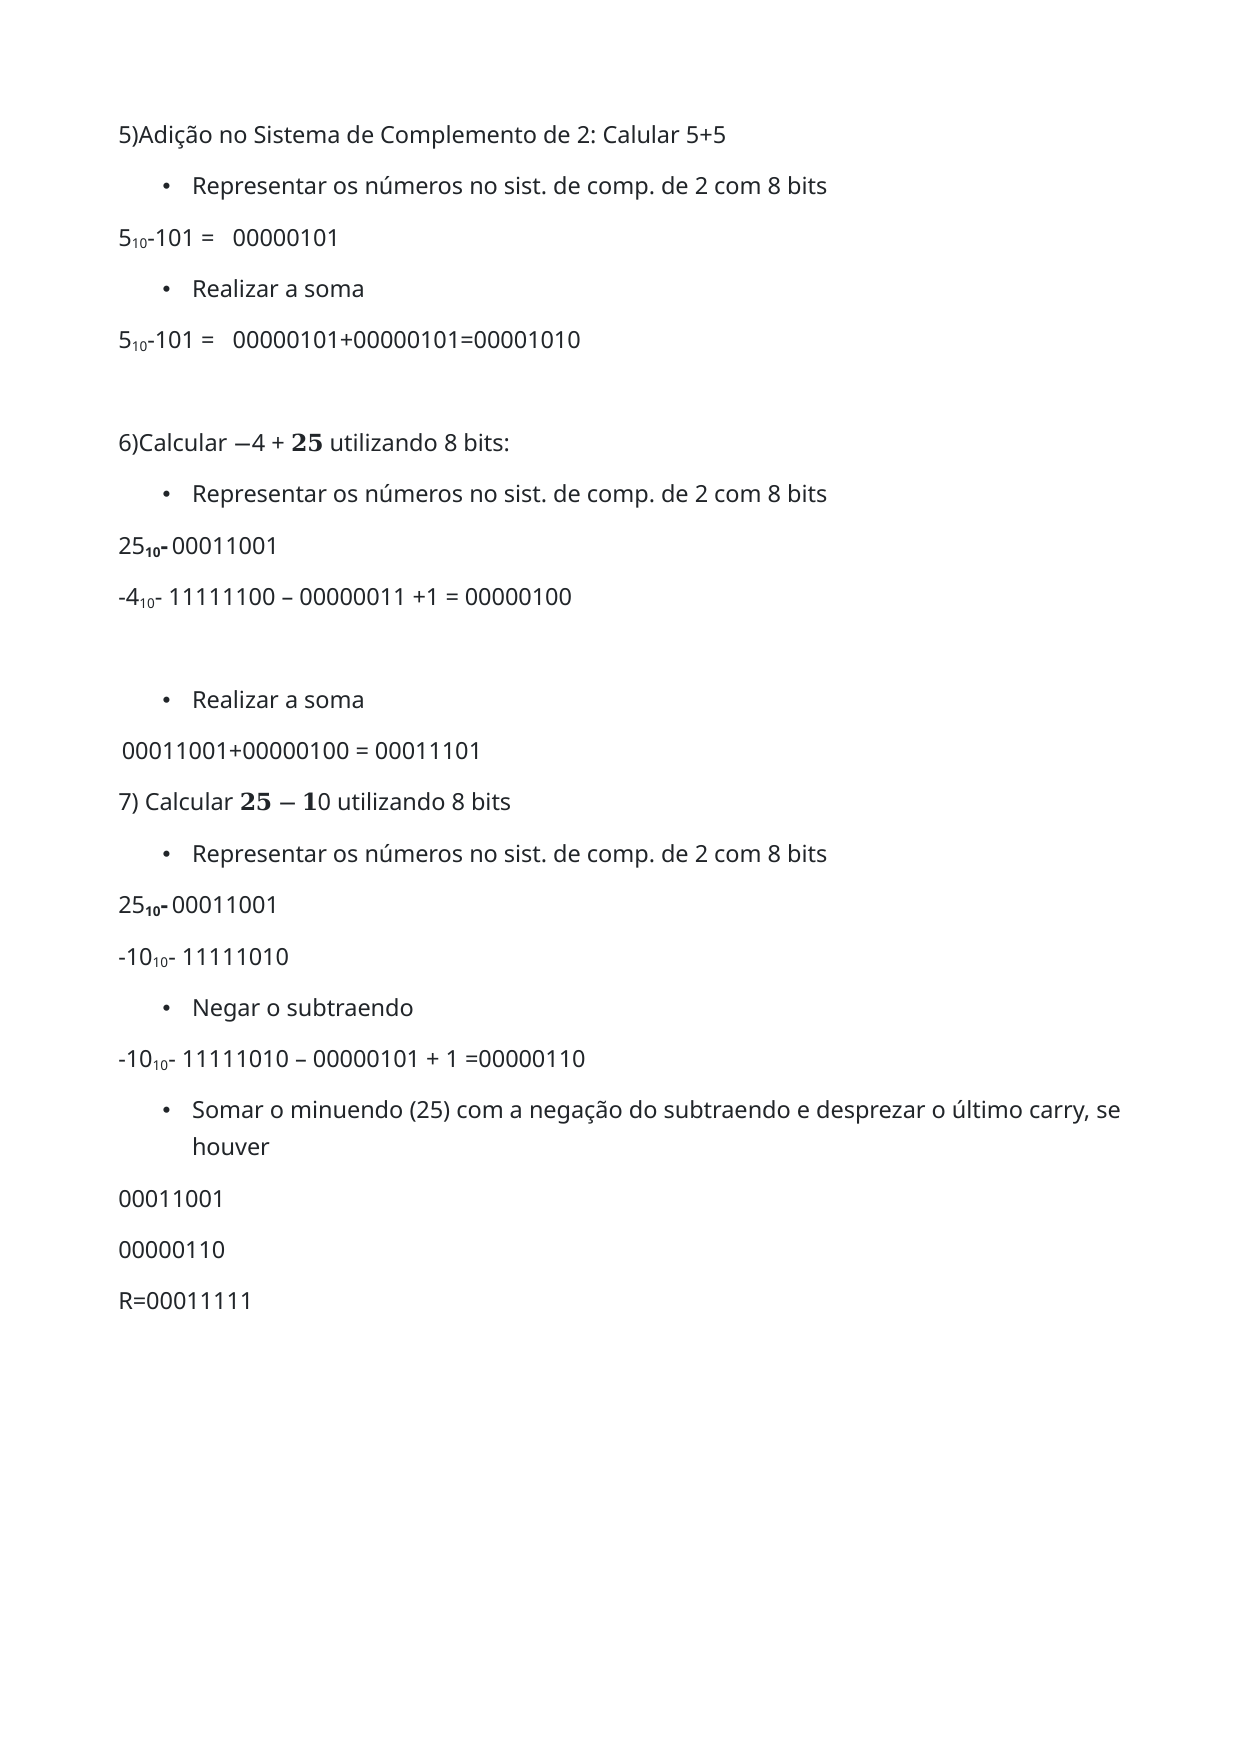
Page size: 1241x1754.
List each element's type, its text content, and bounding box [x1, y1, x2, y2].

text 6)Calcular −4 + 𝟐𝟓 utilizando 8 bits: [118, 426, 1122, 458]
list Negar o subtraendo [162, 991, 1122, 1023]
text 2510- 00011001 [118, 888, 1122, 920]
text 00000110 [118, 1233, 1122, 1265]
list Realizar a soma [162, 272, 1122, 304]
text 510-101 = 00000101 [118, 221, 1122, 253]
text 7) Calcular 𝟐𝟓 − 𝟏0 utilizando 8 bits [118, 786, 1122, 818]
text 5)Adição no Sistema de Complemento de 2: Calular 5+5 [118, 118, 1122, 150]
list Somar o minuendo (25) com a negação do subtraendo e desprezar o último carry, se houver [162, 1094, 1122, 1163]
text R=00011111 [118, 1285, 1122, 1317]
text -1010- 11111010 – 00000101 + 1 =00000110 [118, 1042, 1122, 1074]
text 2510- 00011001 [118, 529, 1122, 561]
list Representar os números no sist. de comp. de 2 com 8 bits [162, 169, 1122, 201]
list Realizar a soma [162, 683, 1122, 715]
text -1010- 11111010 [118, 940, 1122, 972]
text 510-101 = 00000101+00000101=00001010 [118, 323, 1122, 356]
text 00011001+00000100 = 00011101 [118, 734, 1122, 766]
list Representar os números no sist. de comp. de 2 com 8 bits [162, 837, 1122, 869]
text 00011001 [118, 1182, 1122, 1214]
list Representar os números no sist. de comp. de 2 com 8 bits [162, 478, 1122, 509]
text -410- 11111100 – 00000011 +1 = 00000100 [118, 580, 1122, 612]
